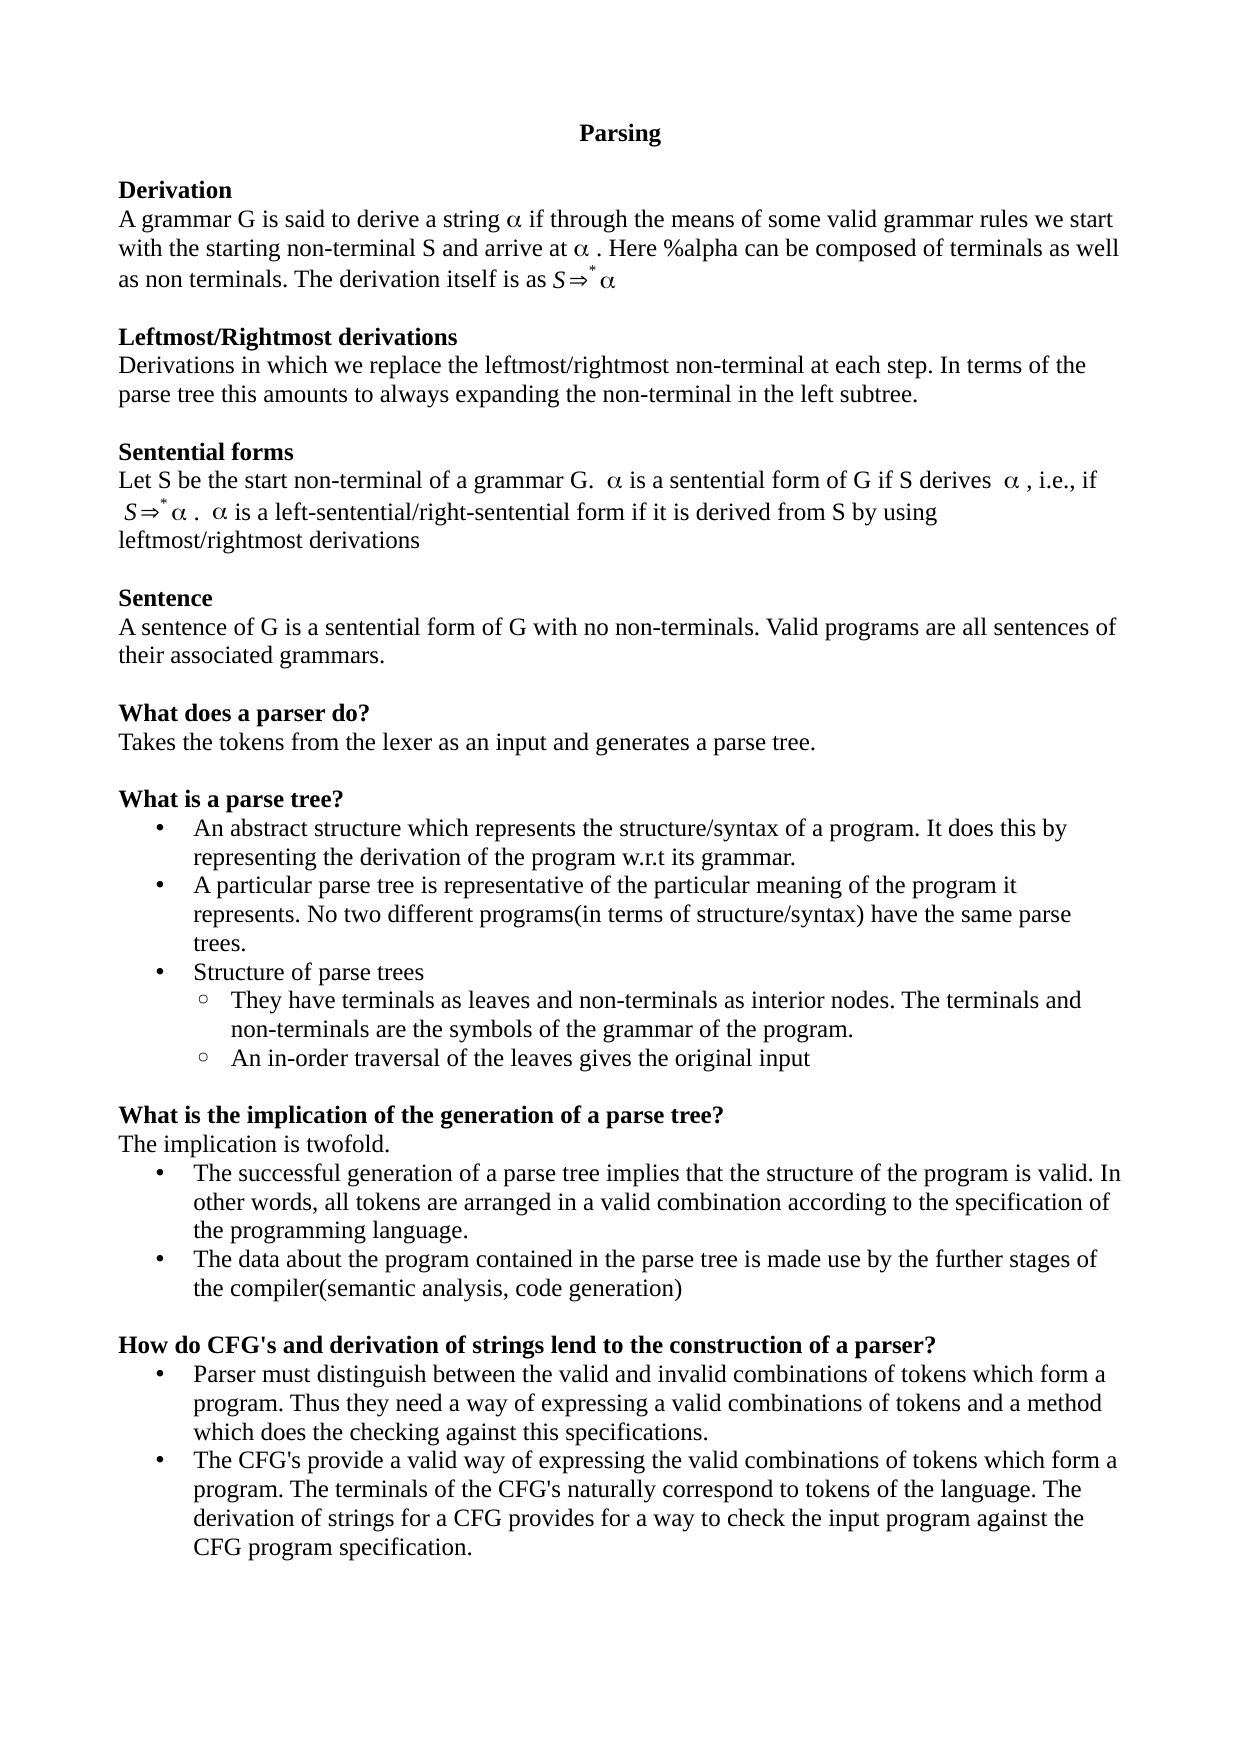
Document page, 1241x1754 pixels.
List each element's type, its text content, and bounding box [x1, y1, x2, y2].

text Leftmost/Rightmost derivations [118, 322, 1122, 351]
text A sentence of G is a sentential form of G with no non-terminals. Valid programs are all sentences of their associated grammars. [118, 612, 1122, 669]
text How do CFG's and derivation of strings lend to the construction of a parser? [118, 1331, 1122, 1359]
text What does a parser do? [118, 698, 1122, 727]
text Sentence [118, 583, 1122, 612]
text What is the implication of the generation of a parse tree? [118, 1101, 1122, 1129]
text Parsing [118, 118, 1122, 147]
text What is a parse tree? [118, 784, 1122, 813]
text Let S be the start non-terminal of a grammar G. is a sentential form of G if S derives , i.e., if . is a left-sentential/right-sentential form if it is derived from S by using leftmost/rightmost derivations [118, 466, 1122, 554]
list Parser must distinguish between the valid and invalid combinations of tokens which form a program. Thus they need a way of expressing a valid combinations of tokens and a method which does the checking against this specifications. [156, 1359, 1122, 1446]
text Sentential forms [118, 437, 1122, 466]
text Derivation [118, 176, 1122, 204]
list Structure of parse trees [156, 957, 1122, 986]
list The successful generation of a parse tree implies that the structure of the program is valid. In other words, all tokens are arranged in a valid combination according to the specification of the programming language. [156, 1158, 1122, 1244]
text Derivations in which we replace the leftmost/rightmost non-terminal at each step. In terms of the parse tree this amounts to always expanding the non-terminal in the left subtree. [118, 351, 1122, 408]
list An abstract structure which represents the structure/syntax of a program. It does this by representing the derivation of the program w.r.t its grammar. [156, 813, 1122, 871]
list A particular parse tree is representative of the particular meaning of the program it represents. No two different programs(in terms of structure/syntax) have the same parse trees. [156, 871, 1122, 957]
list The CFG's provide a valid way of expressing the valid combinations of tokens which form a program. The terminals of the CFG's naturally correspond to tokens of the language. The derivation of strings for a CFG provides for a way to check the input program against the CFG program specification. [156, 1446, 1122, 1561]
text A grammar G is said to derive a stringif through the means of some valid grammar rules we start with the starting non-terminal S and arrive at. Here %alpha can be composed of terminals as well as non terminals. The derivation itself is as [118, 204, 1122, 293]
list The data about the program contained in the parse tree is made use by the further stages of the compiler(semantic analysis, code generation) [156, 1244, 1122, 1302]
text The implication is twofold. [118, 1129, 1122, 1158]
list They have terminals as leaves and non-terminals as interior nodes. The terminals and non-terminals are the symbols of the grammar of the program. [193, 986, 1122, 1043]
list An in-order traversal of the leaves gives the original input [193, 1043, 1122, 1072]
text Takes the tokens from the lexer as an input and generates a parse tree. [118, 727, 1122, 756]
